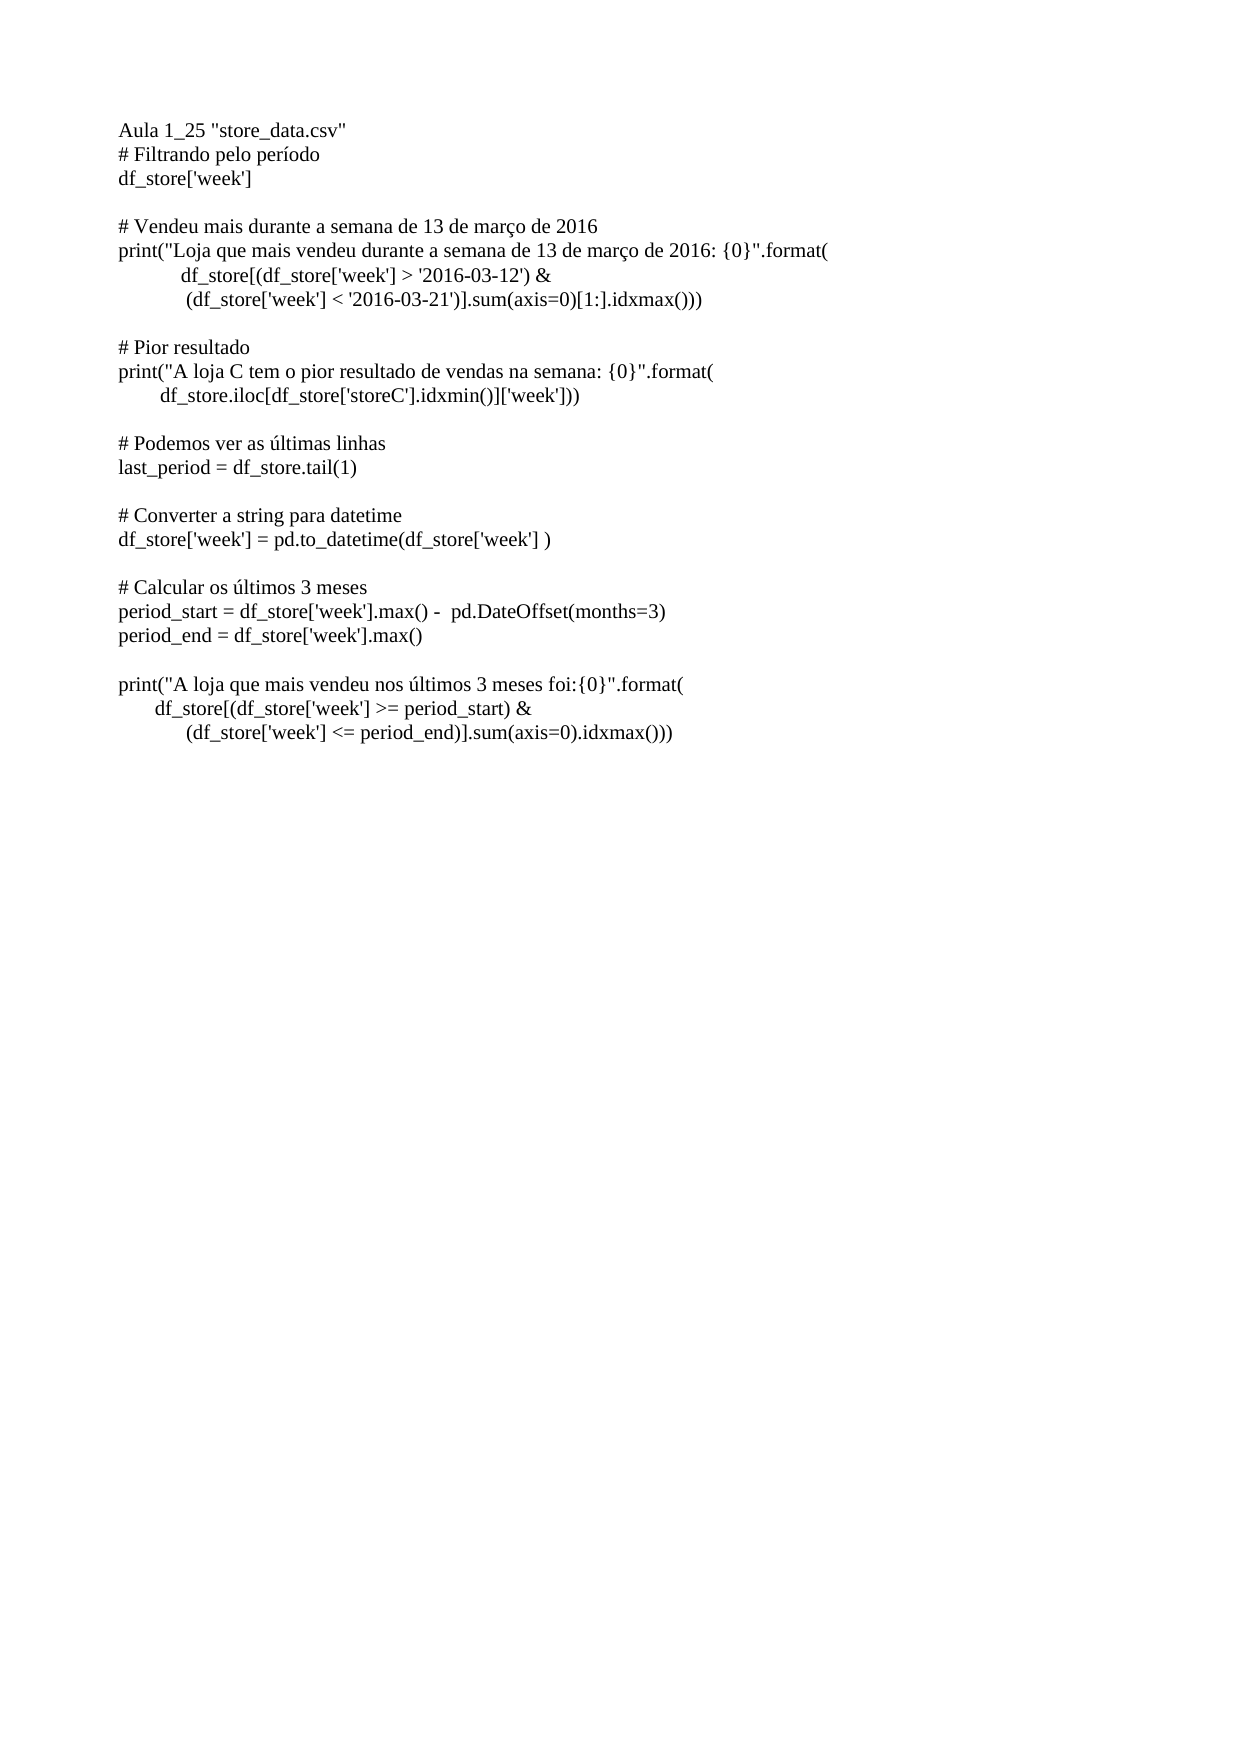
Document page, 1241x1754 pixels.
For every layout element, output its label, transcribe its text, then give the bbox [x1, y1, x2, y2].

text last_period = df_store.tail(1) [118, 455, 1122, 479]
text # Vendeu mais durante a semana de 13 de março de 2016 [118, 214, 1122, 238]
text # Converter a string para datetime [118, 503, 1122, 527]
text print("A loja que mais vendeu nos últimos 3 meses foi:{0}".format( [118, 672, 1122, 696]
text period_start = df_store['week'].max() - pd.DateOffset(months=3) [118, 599, 1122, 623]
text # Pior resultado [118, 335, 1122, 359]
text (df_store['week'] < '2016-03-21')].sum(axis=0)[1:].idxmax())) [118, 287, 1122, 311]
text print("A loja C tem o pior resultado de vendas na semana: {0}".format( [118, 359, 1122, 383]
text df_store[(df_store['week'] > '2016-03-12') & [118, 262, 1122, 287]
text # Podemos ver as últimas linhas [118, 431, 1122, 455]
text # Calcular os últimos 3 meses [118, 575, 1122, 599]
text df_store['week'] [118, 166, 1122, 190]
text # Filtrando pelo período [118, 142, 1122, 166]
text df_store.iloc[df_store['storeC'].idxmin()]['week'])) [118, 383, 1122, 407]
text df_store[(df_store['week'] >= period_start) & [118, 696, 1122, 720]
text (df_store['week'] <= period_end)].sum(axis=0).idxmax())) [118, 720, 1122, 744]
text print("Loja que mais vendeu durante a semana de 13 de março de 2016: {0}".format( [118, 238, 1122, 262]
text period_end = df_store['week'].max() [118, 623, 1122, 647]
text Aula 1_25 "store_data.csv" [118, 118, 1122, 142]
text df_store['week'] = pd.to_datetime(df_store['week'] ) [118, 527, 1122, 551]
